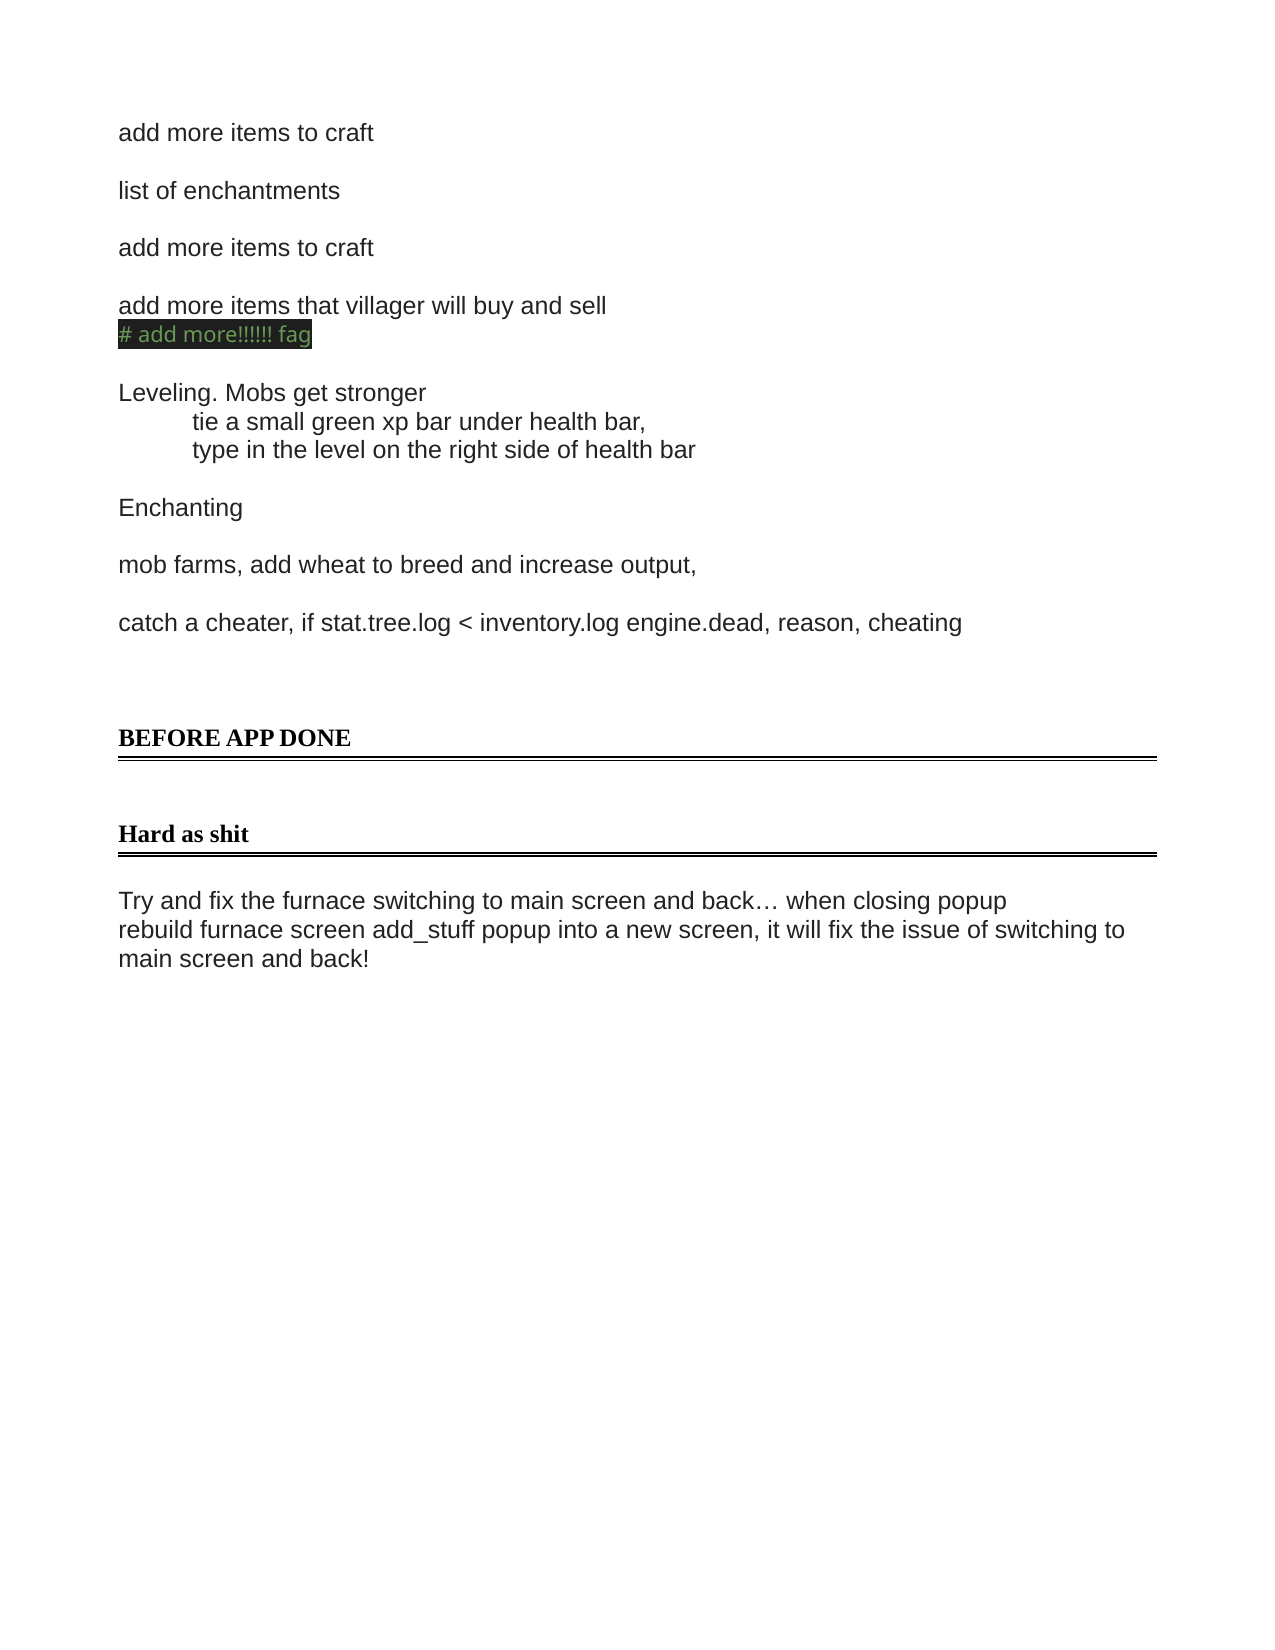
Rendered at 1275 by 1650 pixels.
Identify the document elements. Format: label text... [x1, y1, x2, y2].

text Try and fix the furnace switching to main screen and back… when closing popup [118, 886, 1157, 915]
text tie a small green xp bar under health bar, [118, 407, 1157, 435]
text Hard as shit [118, 819, 1157, 852]
text catch a cheater, if stat.tree.log < inventory.log engine.dead, reason, cheating [118, 608, 1157, 665]
text add more items to craft [118, 233, 1157, 262]
text add more items to craft [118, 118, 1157, 147]
text rebuild furnace screen add_stuff popup into a new screen, it will fix the issue of switching to main screen and back! [118, 915, 1157, 972]
text BEFORE APP DONE [118, 723, 1157, 756]
text add more items that villager will buy and sell [118, 291, 1157, 319]
text # add more!!!!!! fag [118, 319, 1157, 349]
text mob farms, add wheat to breed and increase output, [118, 550, 1157, 579]
text Enchanting [118, 464, 1157, 522]
text type in the level on the right side of health bar [118, 435, 1157, 464]
text list of enchantments [118, 176, 1157, 204]
text Leveling. Mobs get stronger [118, 349, 1157, 407]
